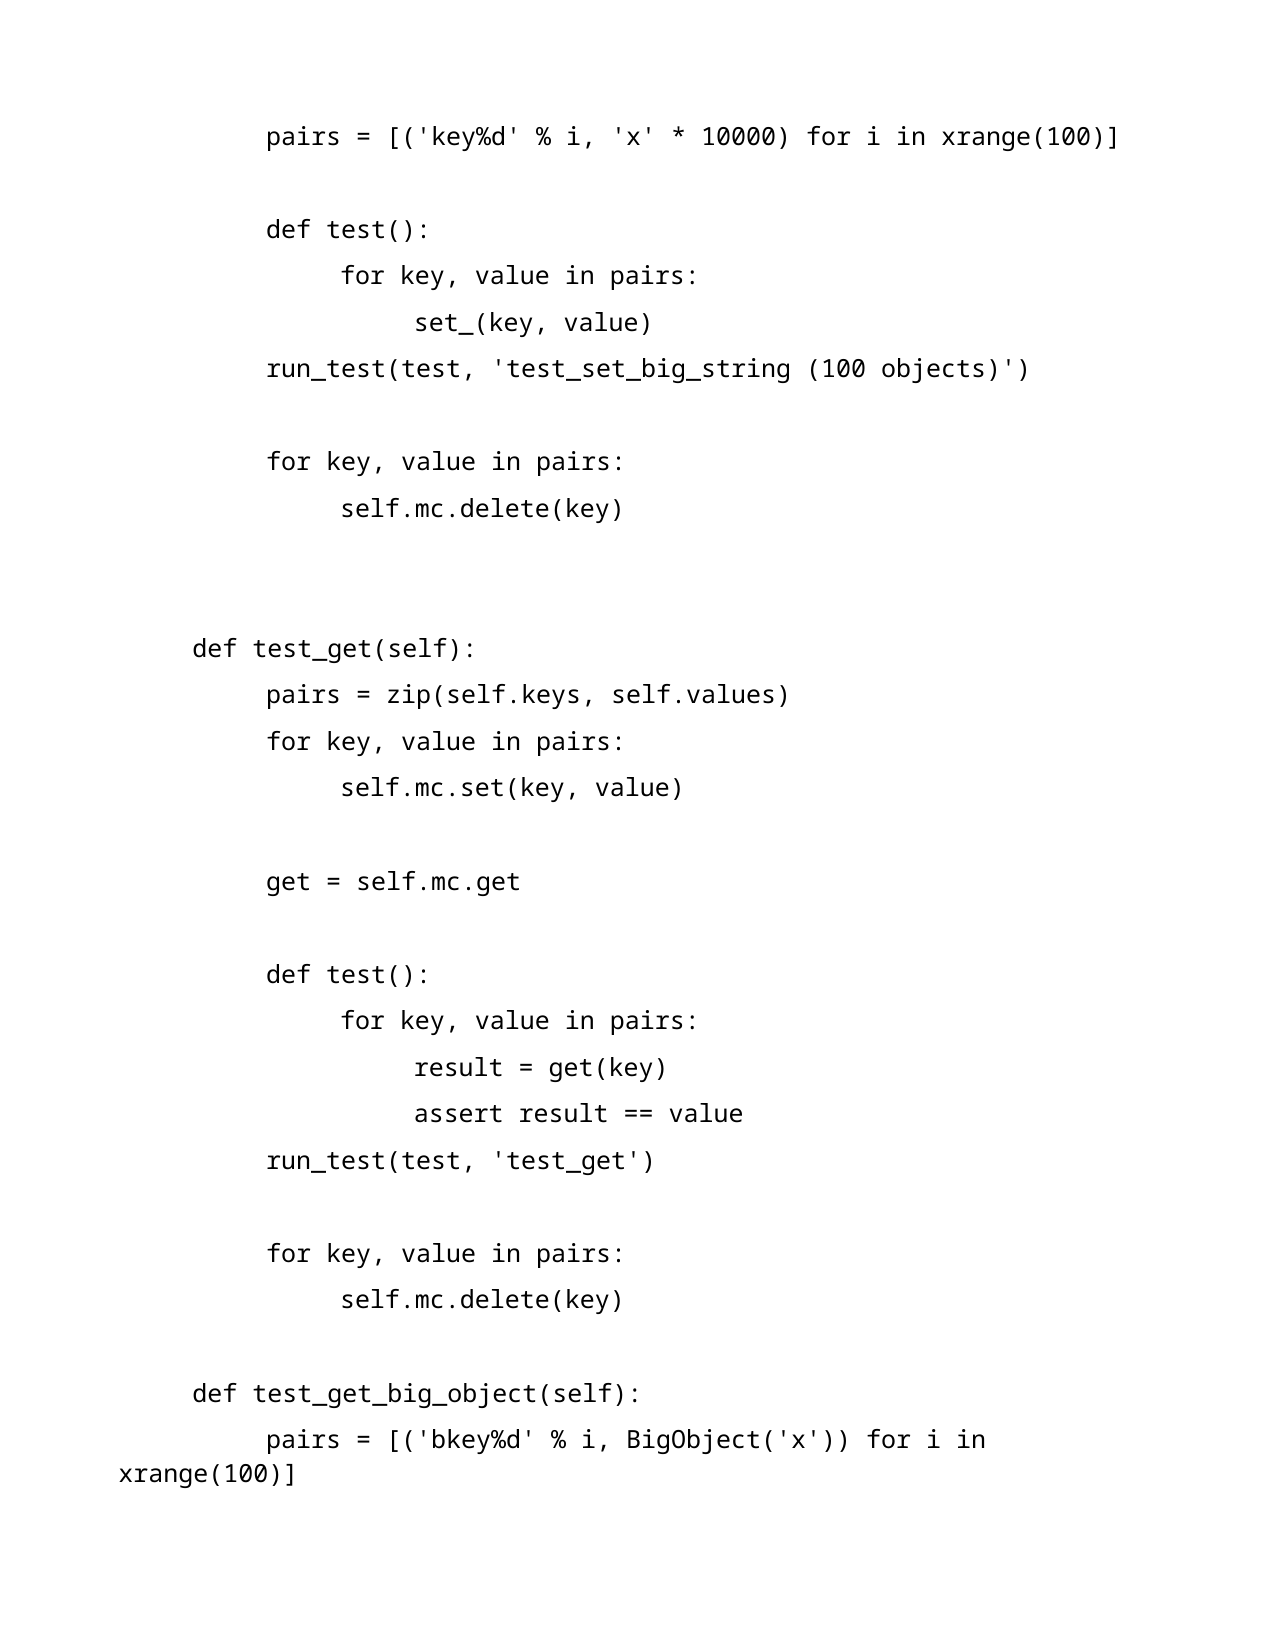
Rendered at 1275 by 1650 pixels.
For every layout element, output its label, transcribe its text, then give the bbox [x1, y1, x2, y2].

text for key, value in pairs: [118, 723, 1157, 757]
text get = self.mc.get [118, 863, 1157, 897]
text def test_get(self): [118, 630, 1157, 664]
text run_test(test, 'test_set_big_string (100 objects)') [118, 351, 1157, 385]
text self.mc.delete(key) [118, 1282, 1157, 1316]
text for key, value in pairs: [118, 258, 1157, 292]
text result = get(key) [118, 1049, 1157, 1083]
text for key, value in pairs: [118, 1003, 1157, 1037]
text def test(): [118, 956, 1157, 990]
text self.mc.set(key, value) [118, 770, 1157, 804]
text set_(key, value) [118, 304, 1157, 338]
text for key, value in pairs: [118, 1236, 1157, 1270]
text for key, value in pairs: [118, 444, 1157, 478]
text pairs = zip(self.keys, self.values) [118, 677, 1157, 711]
text run_test(test, 'test_get') [118, 1142, 1157, 1177]
text def test_get_big_object(self): [118, 1375, 1157, 1409]
text pairs = [('key%d' % i, 'x' * 10000) for i in xrange(100)] [118, 118, 1157, 152]
text def test(): [118, 211, 1157, 245]
text assert result == value [118, 1096, 1157, 1130]
text self.mc.delete(key) [118, 491, 1157, 525]
text pairs = [('bkey%d' % i, BigObject('x')) for i in xrange(100)] [118, 1422, 1157, 1490]
